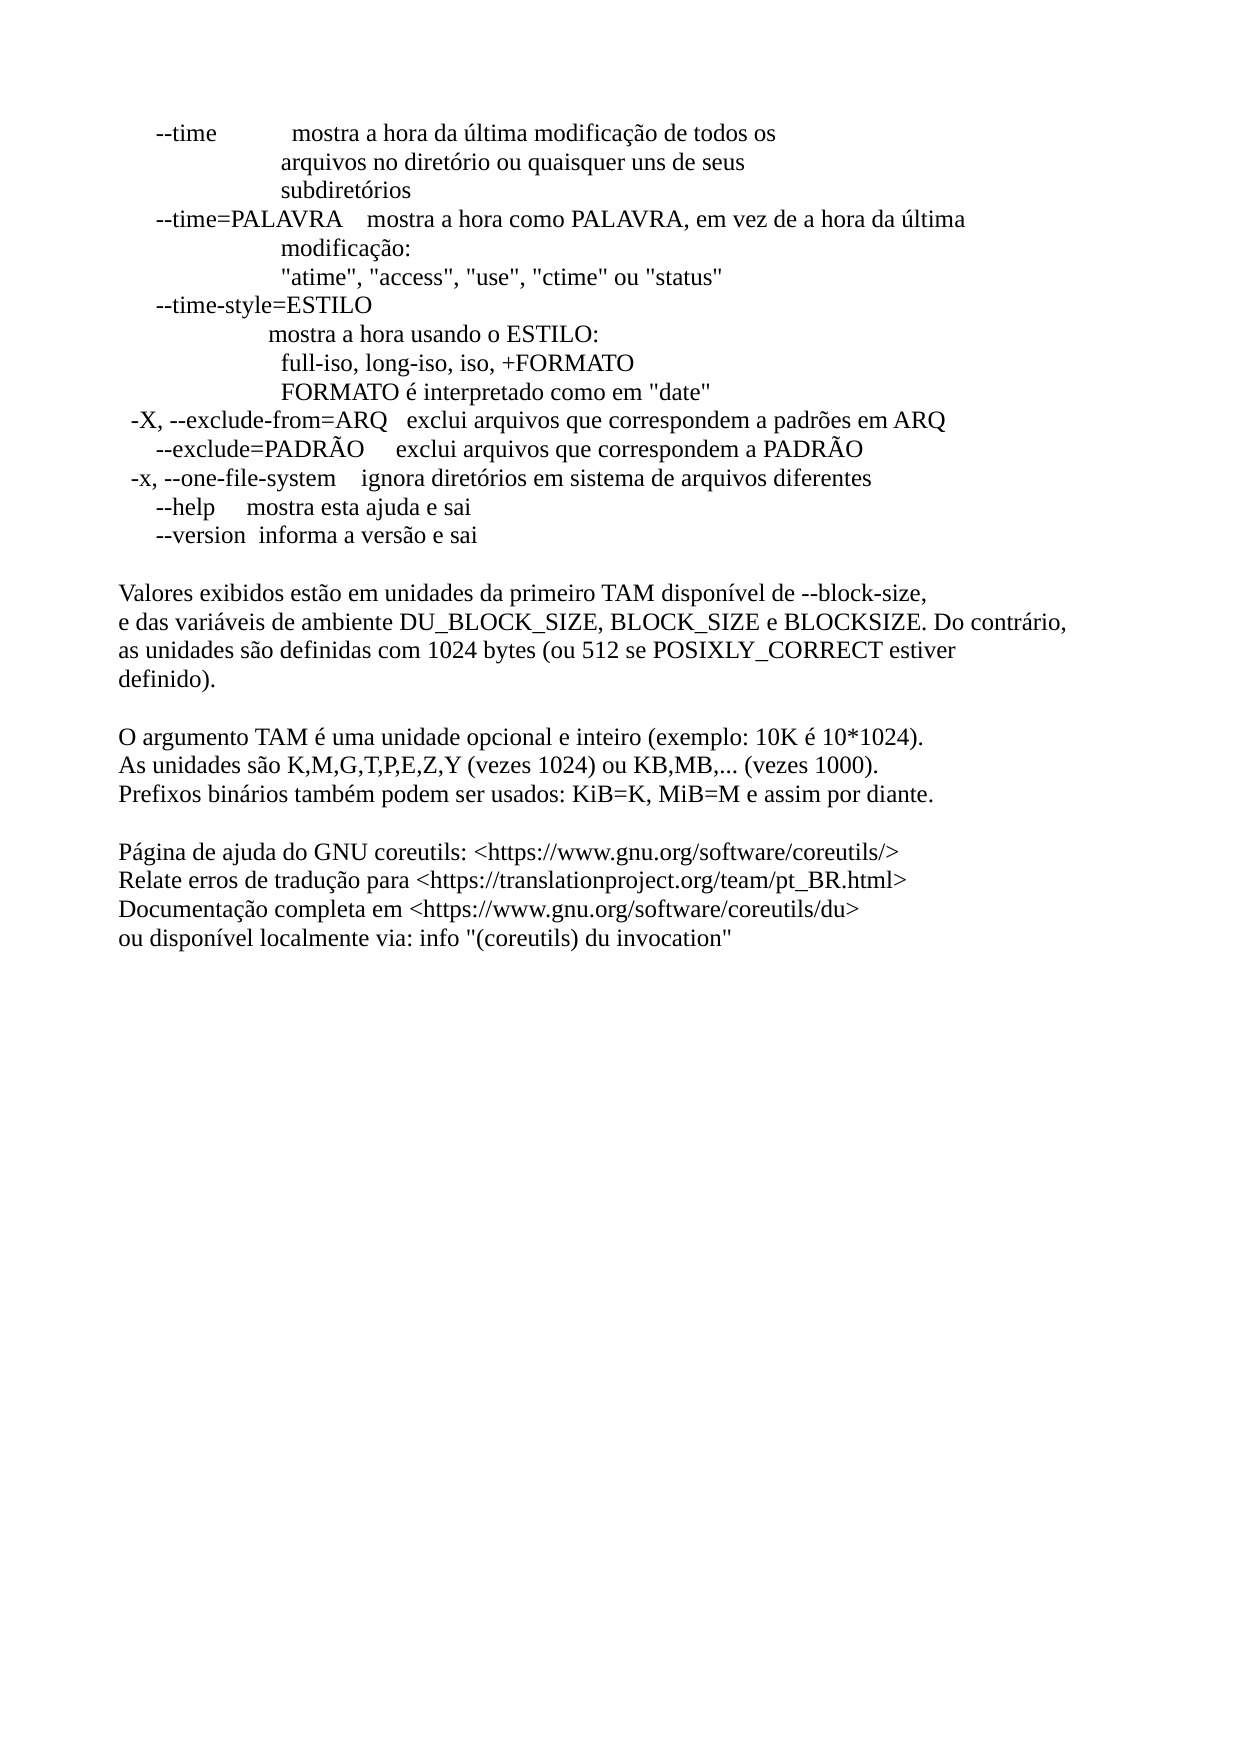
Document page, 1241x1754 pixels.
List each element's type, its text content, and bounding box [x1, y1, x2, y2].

text mostra a hora usando o ESTILO: [118, 319, 1122, 348]
text full-iso, long-iso, iso, +FORMATO [118, 348, 1122, 377]
text "atime", "access", "use", "ctime" ou "status" [118, 262, 1122, 291]
text --time=PALAVRA mostra a hora como PALAVRA, em vez de a hora da última [118, 204, 1122, 233]
text O argumento TAM é uma unidade opcional e inteiro (exemplo: 10K é 10*1024). [118, 722, 1122, 751]
text e das variáveis de ambiente DU_BLOCK_SIZE, BLOCK_SIZE e BLOCKSIZE. Do contrário, [118, 607, 1122, 636]
text --time-style=ESTILO [118, 291, 1122, 319]
text -x, --one-file-system ignora diretórios em sistema de arquivos diferentes [118, 463, 1122, 492]
text definido). [118, 664, 1122, 693]
text Documentação completa em <https://www.gnu.org/software/coreutils/du> [118, 894, 1122, 923]
text as unidades são definidas com 1024 bytes (ou 512 se POSIXLY_CORRECT estiver [118, 636, 1122, 664]
text Prefixos binários também podem ser usados: KiB=K, MiB=M e assim por diante. [118, 779, 1122, 808]
text FORMATO é interpretado como em "date" [118, 377, 1122, 406]
text -X, --exclude-from=ARQ exclui arquivos que correspondem a padrões em ARQ [118, 406, 1122, 434]
text ou disponível localmente via: info "(coreutils) du invocation" [118, 923, 1122, 952]
text --help mostra esta ajuda e sai [118, 492, 1122, 521]
text modificação: [118, 233, 1122, 262]
text arquivos no diretório ou quaisquer uns de seus [118, 147, 1122, 176]
text --version informa a versão e sai [118, 521, 1122, 549]
text subdiretórios [118, 176, 1122, 204]
text As unidades são K,M,G,T,P,E,Z,Y (vezes 1024) ou KB,MB,... (vezes 1000). [118, 751, 1122, 779]
text Página de ajuda do GNU coreutils: <https://www.gnu.org/software/coreutils/> [118, 837, 1122, 866]
text --time mostra a hora da última modificação de todos os [118, 118, 1122, 147]
text --exclude=PADRÃO exclui arquivos que correspondem a PADRÃO [118, 434, 1122, 463]
text Valores exibidos estão em unidades da primeiro TAM disponível de --block-size, [118, 578, 1122, 607]
text Relate erros de tradução para <https://translationproject.org/team/pt_BR.html> [118, 866, 1122, 894]
